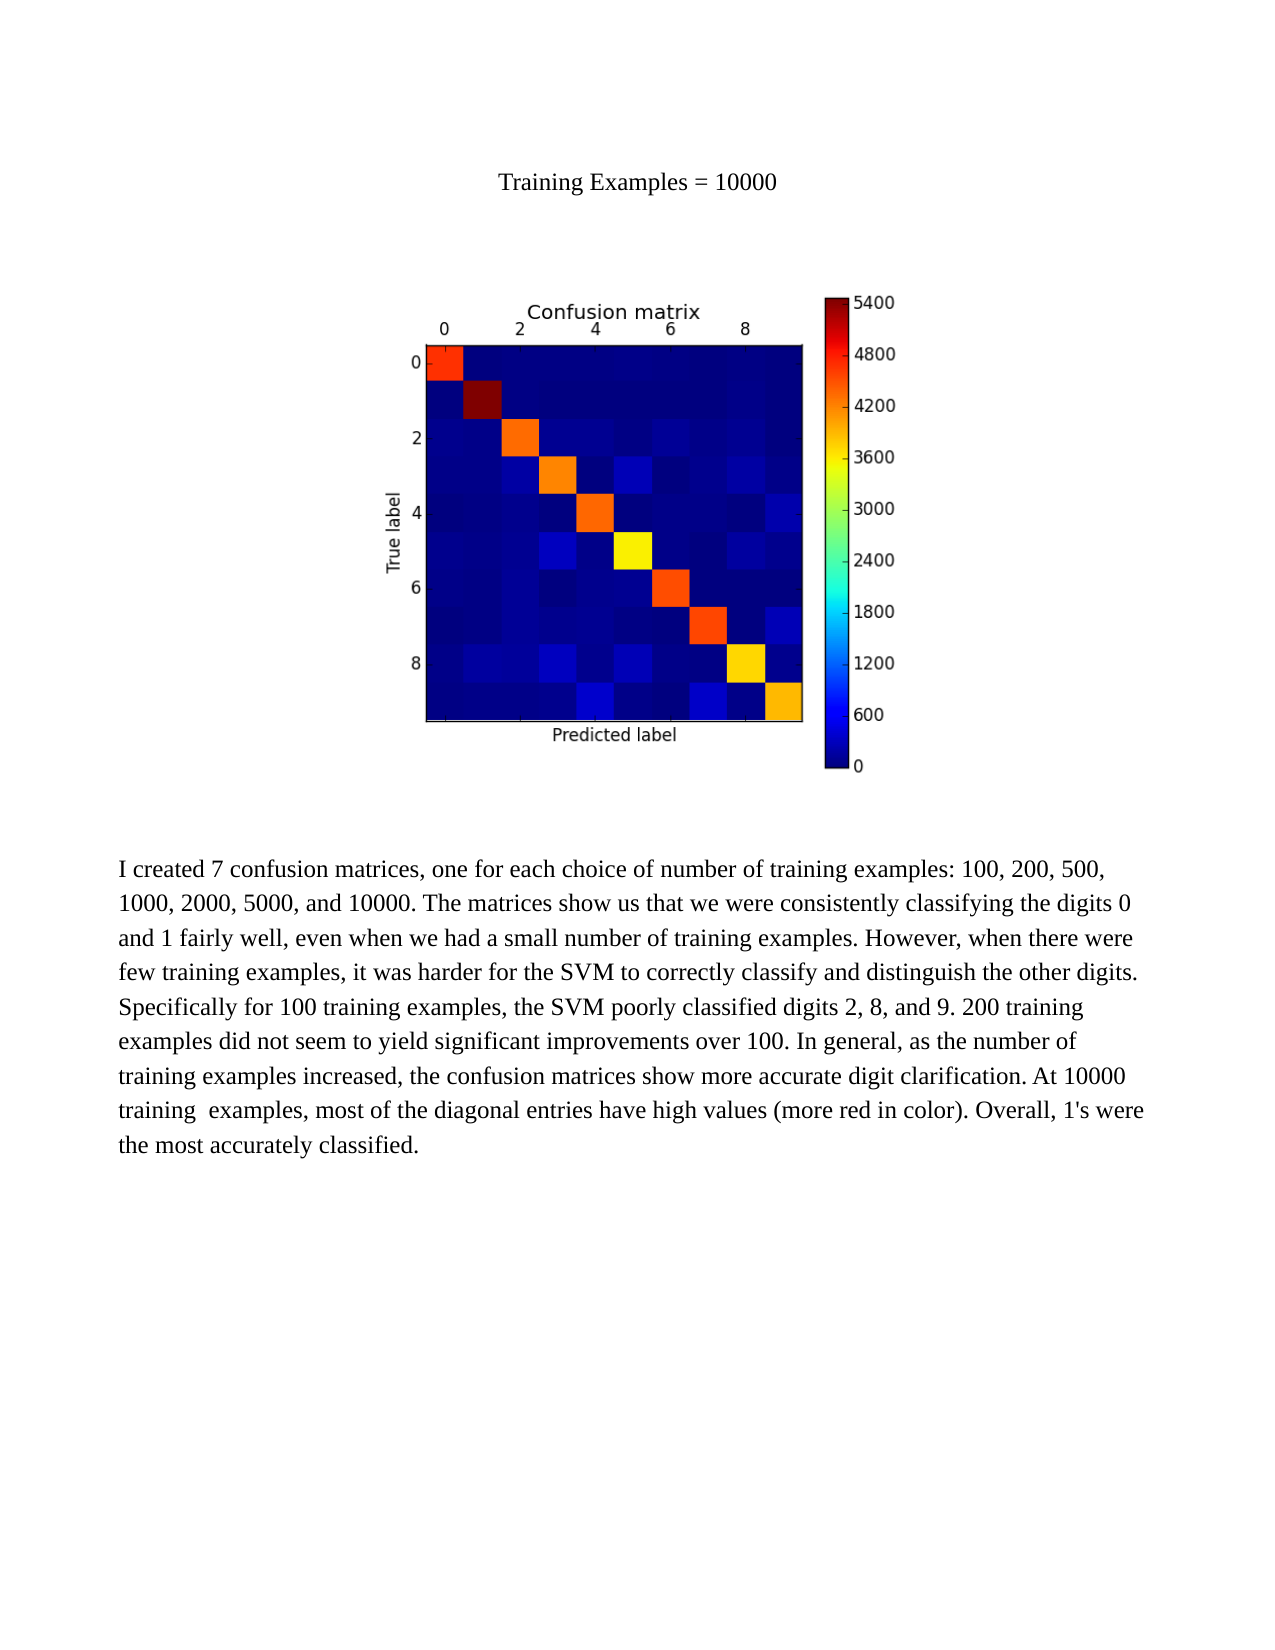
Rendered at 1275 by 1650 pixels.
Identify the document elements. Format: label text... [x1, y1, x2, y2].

picture [335, 216, 940, 822]
text Training Examples = 10000 [118, 167, 1157, 196]
text I created 7 confusion matrices, one for each choice of number of training examples: 100, 200, 500, 1000, 2000, 5000, and 10000. The matrices show us that we were consistently classifying the digits 0 and 1 fairly well, even when we had a small number of training examples. However, when there were few training examples, it was harder for the SVM to correctly classify and distinguish the other digits. Specifically for 100 training examples, the SVM poorly classified digits 2, 8, and 9. 200 training examples did not seem to yield significant improvements over 100. In general, as the number of training examples increased, the confusion matrices show more accurate digit clarification. At 10000 training examples, most of the diagonal entries have high values (more red in color). Overall, 1's were the most accurately classified. [118, 854, 1157, 1159]
